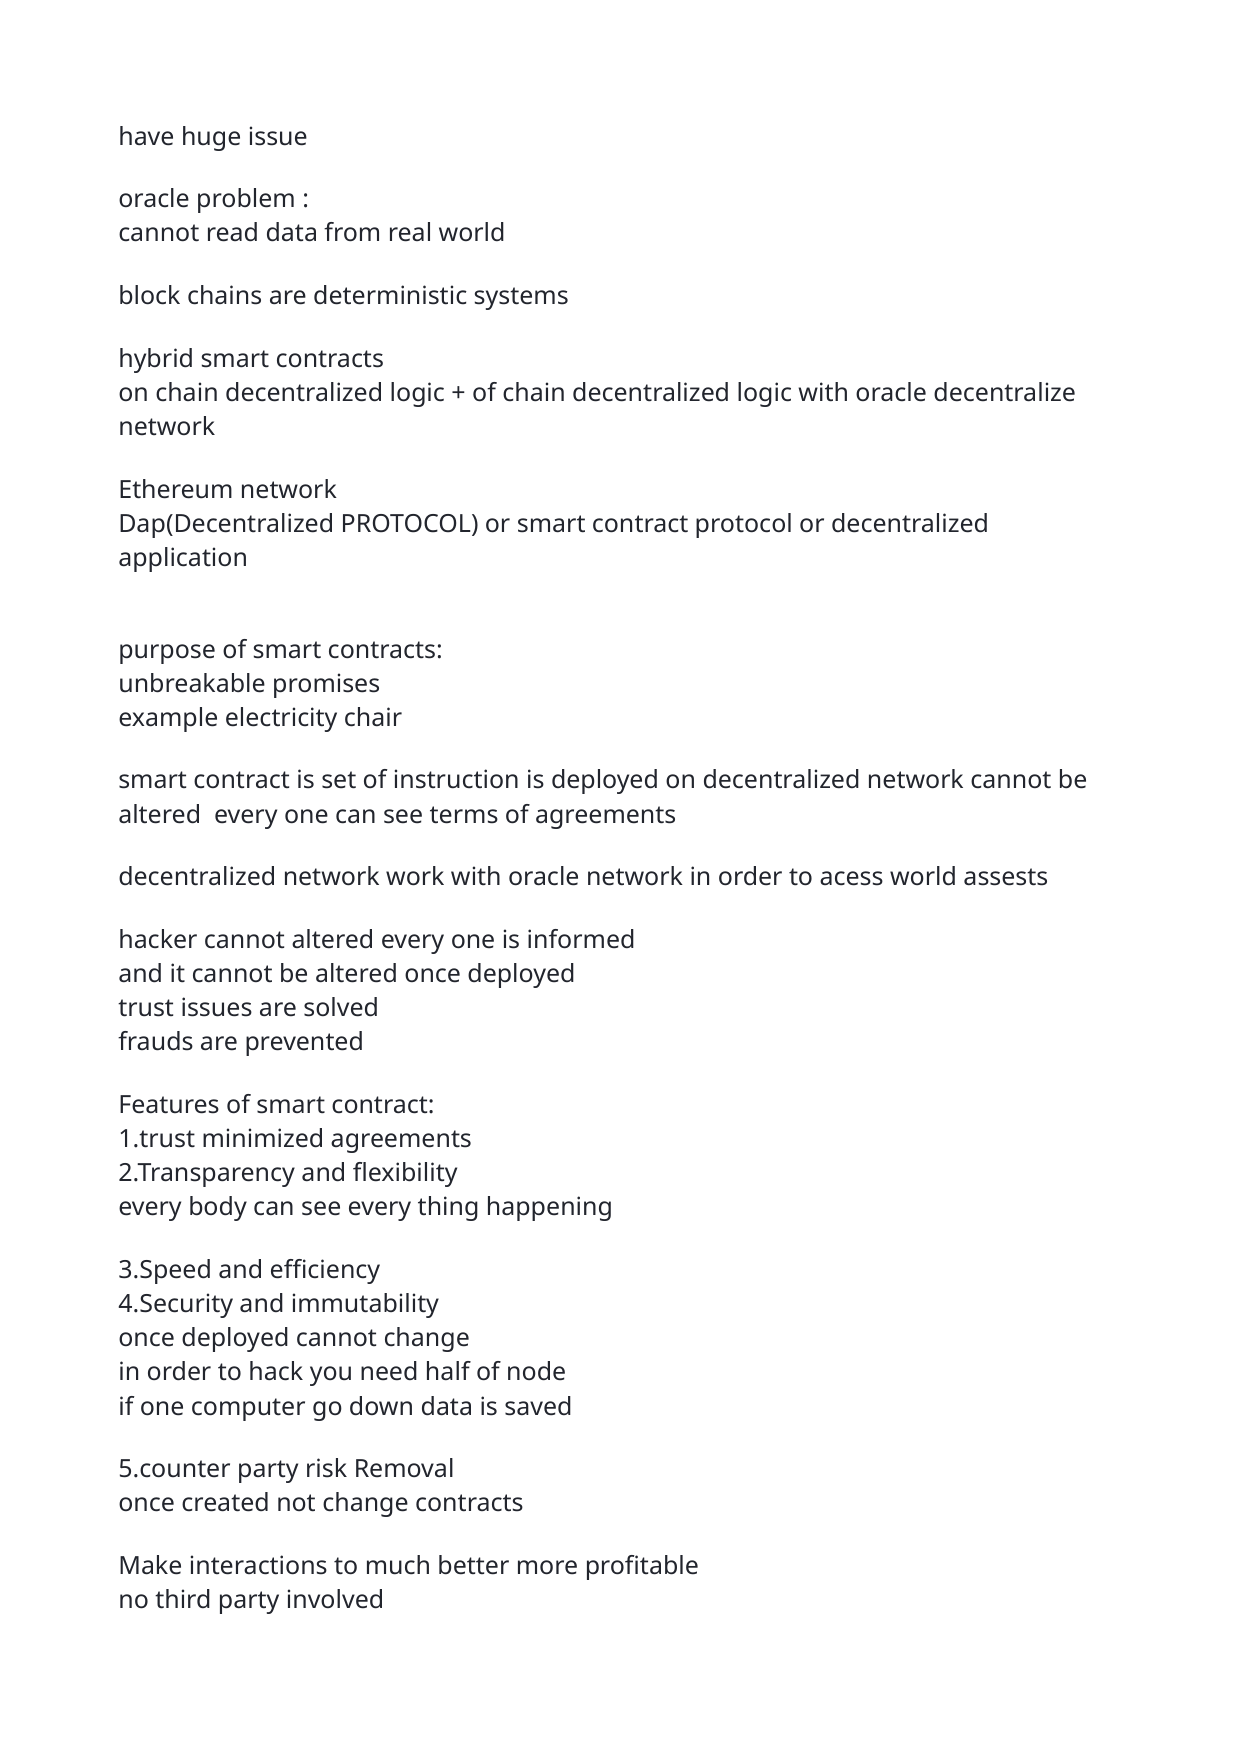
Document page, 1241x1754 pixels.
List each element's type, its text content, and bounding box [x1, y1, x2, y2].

text purpose of smart contracts: [118, 631, 1122, 665]
text 5.counter party risk Removal [118, 1451, 1122, 1485]
text frauds are prevented [118, 1024, 1122, 1058]
text 4.Security and immutability [118, 1286, 1122, 1320]
text Features of smart contract: [118, 1087, 1122, 1121]
text hybrid smart contracts [118, 341, 1122, 375]
text trust issues are solved [118, 990, 1122, 1024]
text hacker cannot altered every one is informed [118, 922, 1122, 956]
text example electricity chair [118, 699, 1122, 733]
text Ethereum network [118, 472, 1122, 506]
text 2.Transparency and flexibility [118, 1155, 1122, 1189]
text 3.Speed and efficiency [118, 1252, 1122, 1286]
text and it cannot be altered once deployed [118, 956, 1122, 990]
text oracle problem : [118, 181, 1122, 215]
text have huge issue [118, 118, 1122, 152]
text every body can see every thing happening [118, 1189, 1122, 1223]
text smart contract is set of instruction is deployed on decentralized network cannot be altered every one can see terms of agreements [118, 762, 1122, 830]
text once created not change contracts [118, 1485, 1122, 1519]
text once deployed cannot change [118, 1320, 1122, 1354]
text Make interactions to much better more profitable [118, 1548, 1122, 1582]
text on chain decentralized logic + of chain decentralized logic with oracle decentralize network [118, 375, 1122, 443]
text in order to hack you need half of node [118, 1354, 1122, 1388]
text decentralized network work with oracle network in order to acess world assests [118, 859, 1122, 893]
text unbreakable promises [118, 665, 1122, 699]
text no third party involved [118, 1582, 1122, 1616]
text if one computer go down data is saved [118, 1388, 1122, 1422]
text 1.trust minimized agreements [118, 1121, 1122, 1155]
text block chains are deterministic systems [118, 278, 1122, 312]
text Dap(Decentralized PROTOCOL) or smart contract protocol or decentralized application [118, 506, 1122, 574]
text cannot read data from real world [118, 215, 1122, 249]
